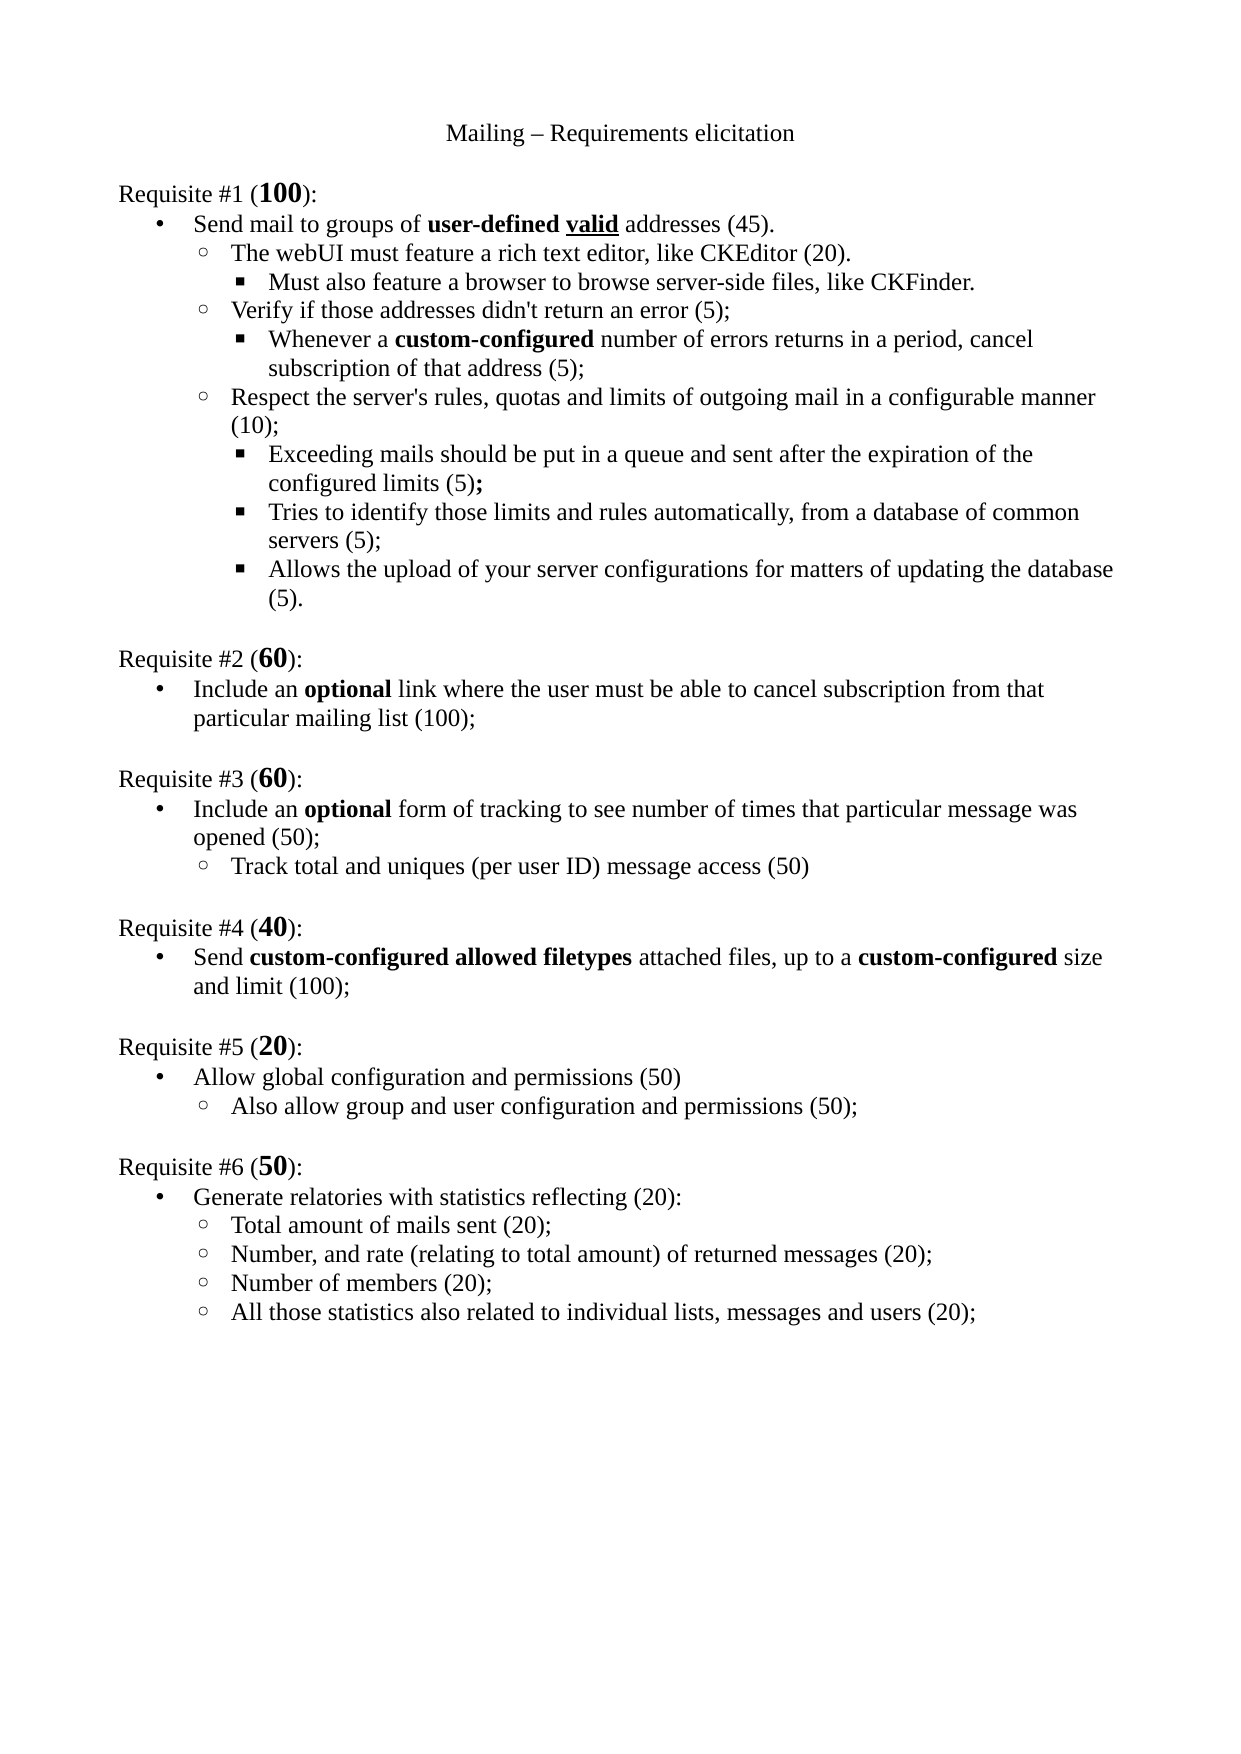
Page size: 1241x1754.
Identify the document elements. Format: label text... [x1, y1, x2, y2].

list Allows the upload of your server configurations for matters of updating the database (5). [231, 554, 1122, 612]
list Allow global configuration and permissions (50) [156, 1062, 1122, 1091]
list Respect the server's rules, quotas and limits of outgoing mail in a configurable manner (10); [193, 382, 1122, 439]
text Mailing – Requirements elicitation [118, 118, 1122, 147]
list Also allow group and user configuration and permissions (50); [193, 1091, 1122, 1119]
text Requisite #4 (40): [118, 909, 1122, 942]
list Generate relatories with statistics reflecting (20): [156, 1182, 1122, 1211]
list Number of members (20); [193, 1268, 1122, 1297]
list Exceeding mails should be put in a queue and sent after the expiration of the configured limits (5); [231, 439, 1122, 497]
text Requisite #3 (60): [118, 760, 1122, 794]
list Total amount of mails sent (20); [193, 1211, 1122, 1239]
list Whenever a custom-configured number of errors returns in a period, cancel subscription of that address (5); [231, 324, 1122, 382]
text Requisite #2 (60): [118, 640, 1122, 674]
list Track total and uniques (per user ID) message access (50) [193, 851, 1122, 880]
text Requisite #6 (50): [118, 1148, 1122, 1182]
text Requisite #1 (100): [118, 176, 1122, 209]
list Verify if those addresses didn't return an error (5); [193, 295, 1122, 324]
list All those statistics also related to individual lists, messages and users (20); [193, 1297, 1122, 1326]
list Include an optional link where the user must be able to cancel subscription from that particular mailing list (100); [156, 674, 1122, 731]
list Include an optional form of tracking to see number of times that particular message was opened (50); [156, 794, 1122, 851]
list Tries to identify those limits and rules automatically, from a database of common servers (5); [231, 497, 1122, 554]
list Must also feature a browser to browse server-side files, like CKFinder. [231, 267, 1122, 295]
list Send mail to groups of user-defined valid addresses (45). [156, 209, 1122, 238]
list The webUI must feature a rich text editor, like CKEditor (20). [193, 238, 1122, 267]
list Number, and rate (relating to total amount) of returned messages (20); [193, 1239, 1122, 1268]
list Send custom-configured allowed filetypes attached files, up to a custom-configured size and limit (100); [156, 942, 1122, 1000]
text Requisite #5 (20): [118, 1028, 1122, 1062]
